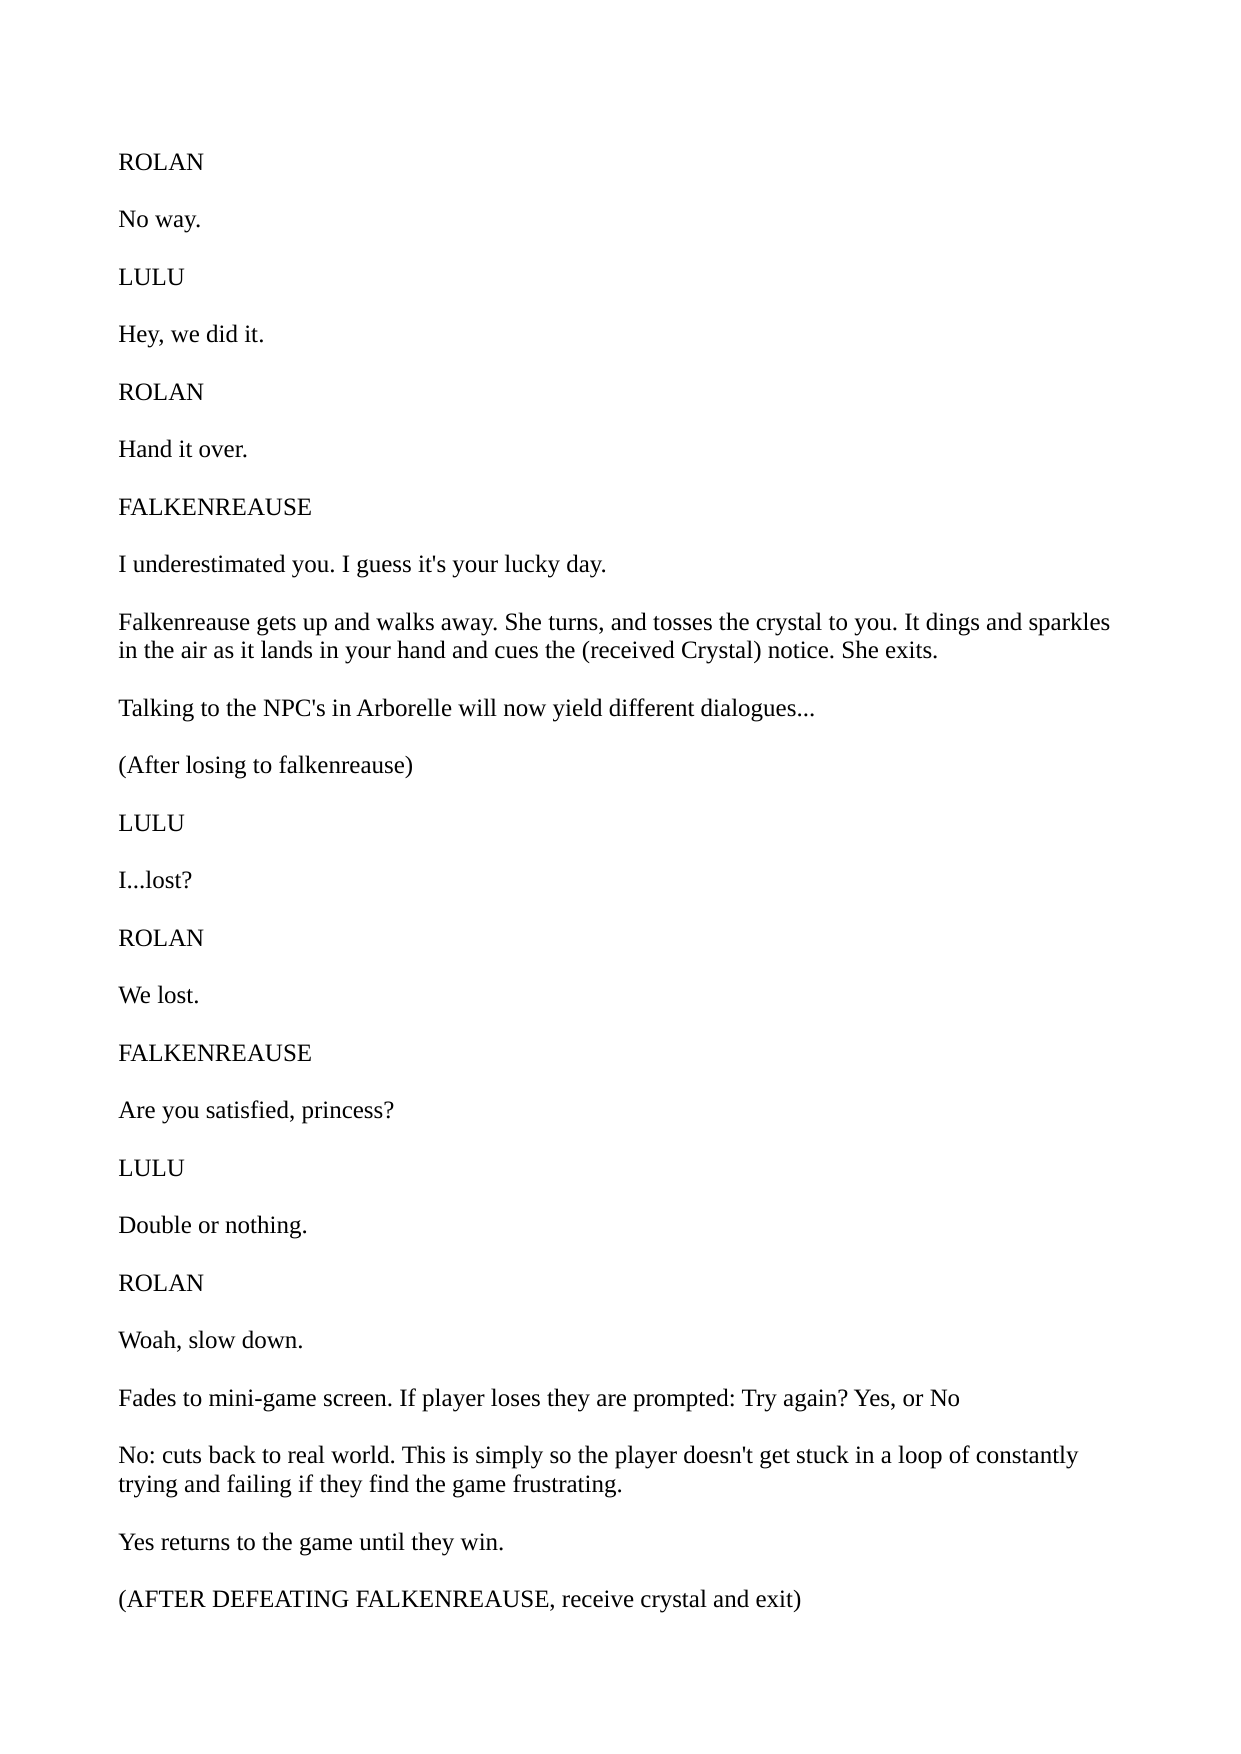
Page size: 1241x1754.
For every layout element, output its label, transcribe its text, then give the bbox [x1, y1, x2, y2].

text I...lost? [118, 866, 1122, 894]
text Are you satisfied, princess? [118, 1096, 1122, 1124]
text (After losing to falkenreause) [118, 751, 1122, 779]
text ROLAN [118, 923, 1122, 952]
text Talking to the NPC's in Arborelle will now yield different dialogues... [118, 693, 1122, 722]
text Yes returns to the game until they win. [118, 1527, 1122, 1556]
text I underestimated you. I guess it's your lucky day. [118, 549, 1122, 578]
text Fades to mini-game screen. If player loses they are prompted: Try again? Yes, or No [118, 1383, 1122, 1412]
text LULU [118, 808, 1122, 837]
text Falkenreause gets up and walks away. She turns, and tosses the crystal to you. It dings and sparkles in the air as it lands in your hand and cues the (received Crystal) notice. She exits. [118, 607, 1122, 664]
text FALKENREAUSE [118, 492, 1122, 521]
text ROLAN [118, 1268, 1122, 1297]
text Hand it over. [118, 434, 1122, 463]
text Double or nothing. [118, 1211, 1122, 1239]
text LULU [118, 1153, 1122, 1182]
text We lost. [118, 981, 1122, 1009]
text ROLAN [118, 147, 1122, 176]
text (AFTER DEFEATING FALKENREAUSE, receive crystal and exit) [118, 1584, 1122, 1613]
text Hey, we did it. [118, 319, 1122, 348]
text Woah, slow down. [118, 1326, 1122, 1354]
text LULU [118, 262, 1122, 291]
text No way. [118, 204, 1122, 233]
text FALKENREAUSE [118, 1038, 1122, 1067]
text ROLAN [118, 377, 1122, 406]
text No: cuts back to real world. This is simply so the player doesn't get stuck in a loop of constantly trying and failing if they find the game frustrating. [118, 1441, 1122, 1498]
